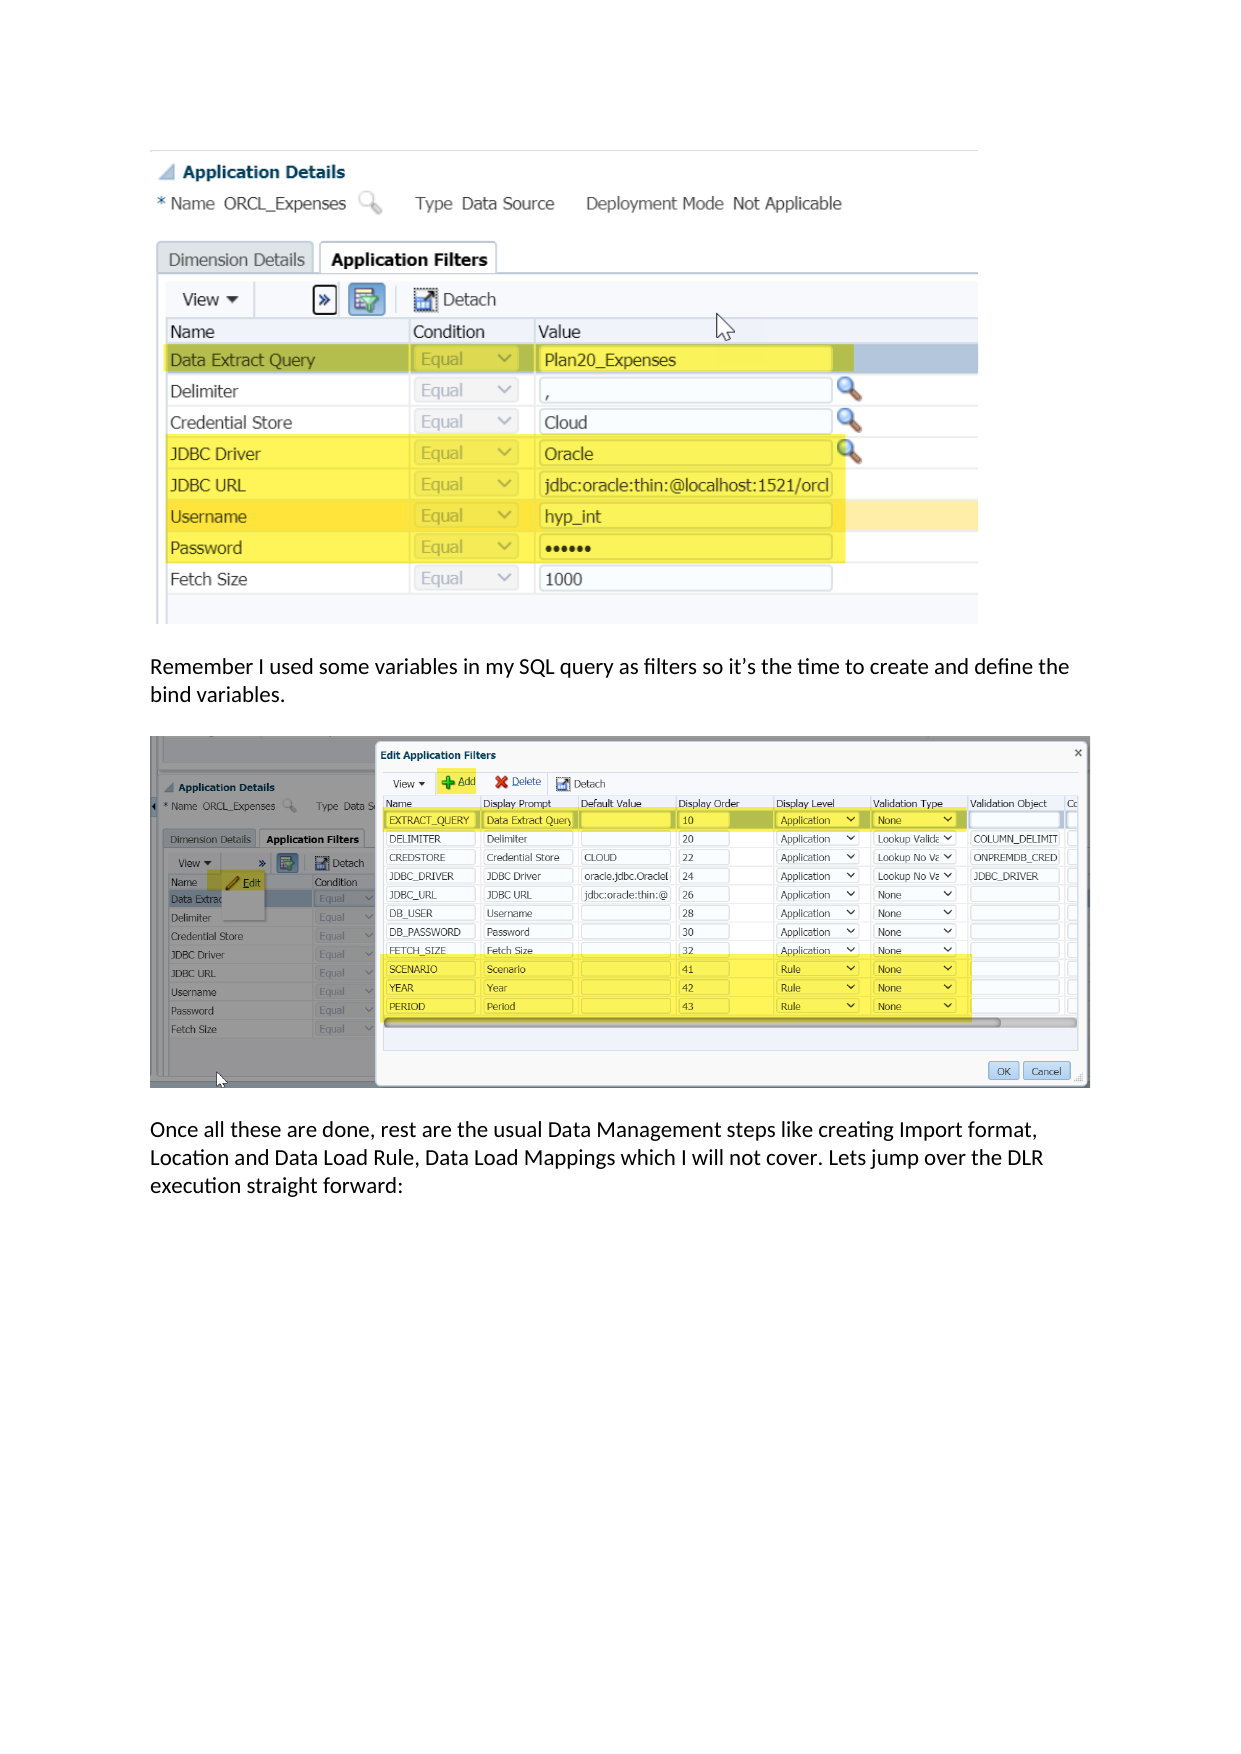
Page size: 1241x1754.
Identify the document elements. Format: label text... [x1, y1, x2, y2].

text Remember I used some variables in my SQL query as filters so it’s the time to create and define the bind variables. [150, 652, 1090, 708]
text Once all these are done, rest are the usual Data Management steps like creating Import format, Location and Data Load Rule, Data Load Mappings which I will not cover. Lets jump over the DLR execution straight forward: [150, 1115, 1090, 1199]
